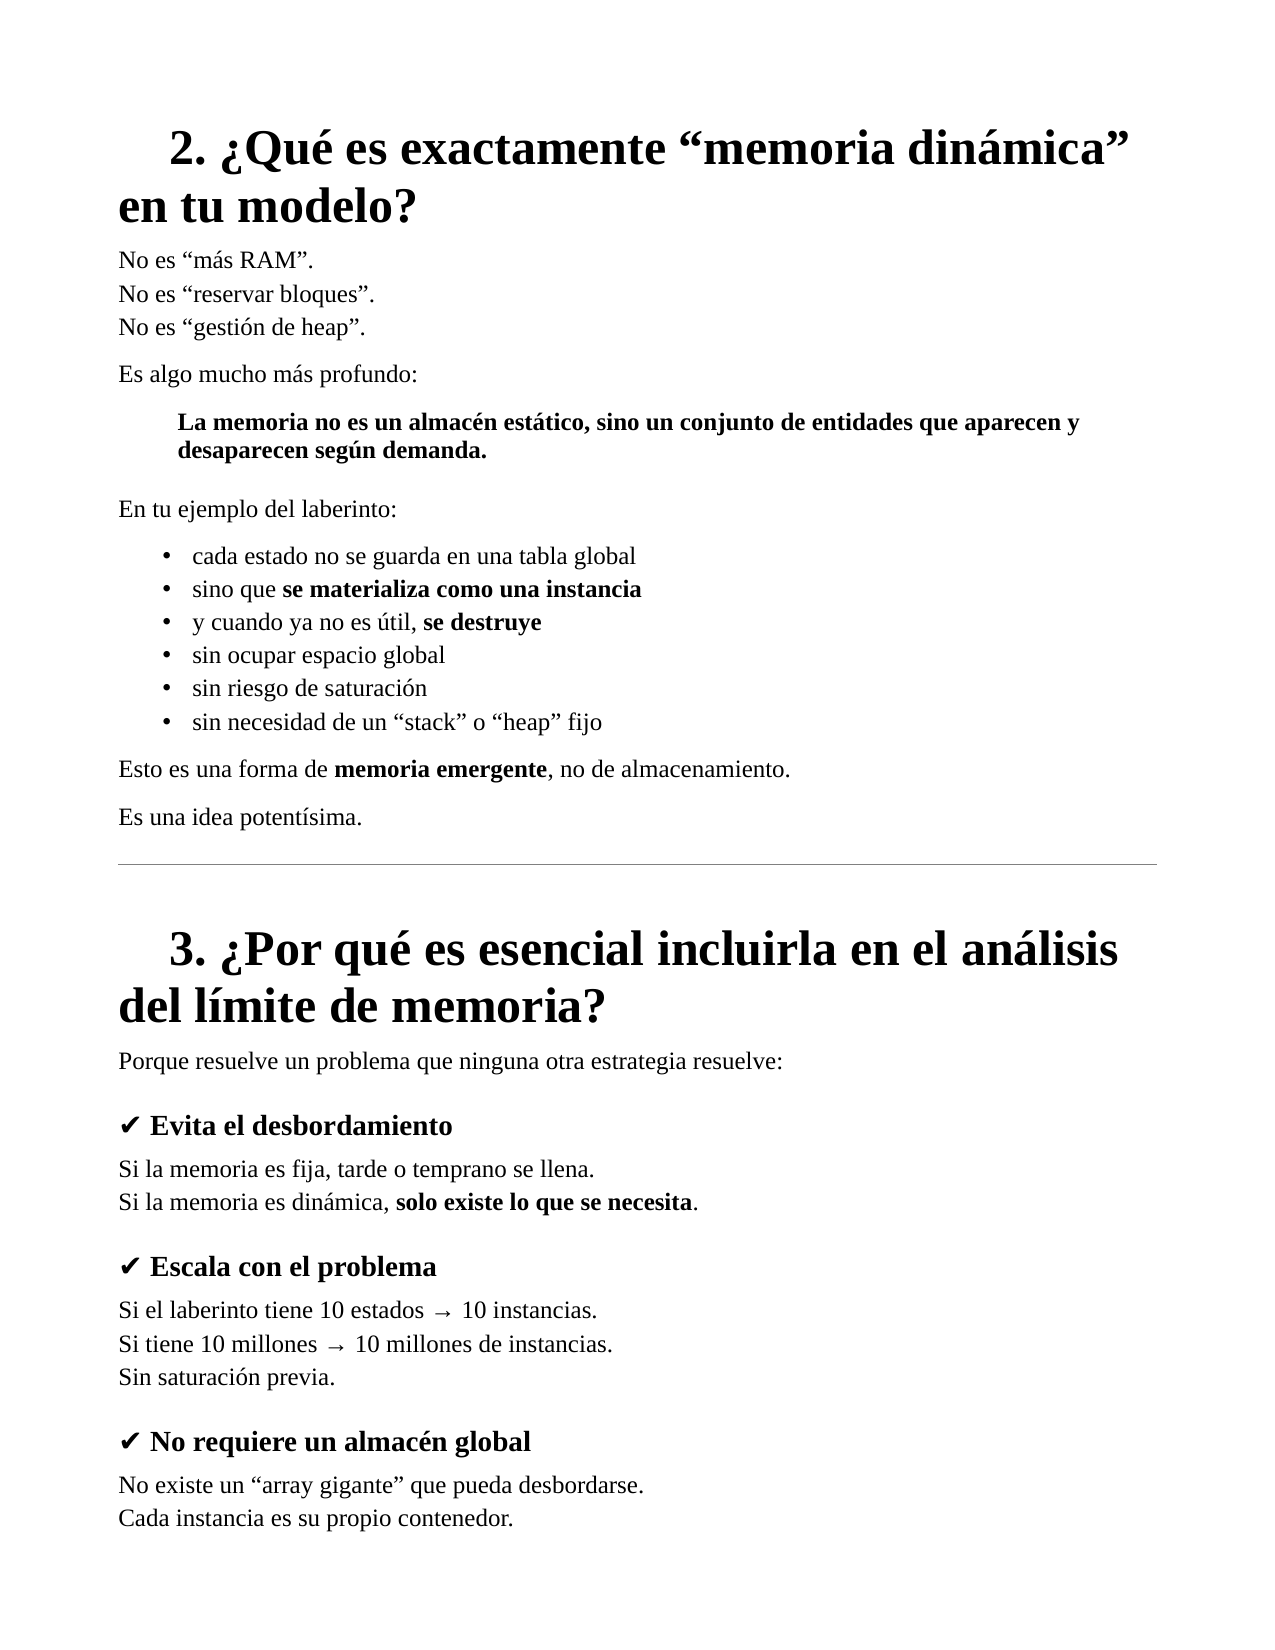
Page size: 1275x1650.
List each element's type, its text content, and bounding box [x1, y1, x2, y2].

list sin ocupar espacio global [162, 641, 1157, 669]
text Si la memoria es fija, tarde o temprano se llena. Si la memoria es dinámica, solo existe lo que se necesita. [118, 1154, 1157, 1216]
text En tu ejemplo del laberinto: [118, 494, 1157, 523]
list sino que se materializa como una instancia [162, 574, 1157, 603]
subtitle 🧠 3. ¿Por qué es esencial incluirla en el análisis del límite de memoria? [118, 919, 1157, 1034]
text Porque resuelve un problema que ninguna otra estrategia resuelve: [118, 1046, 1157, 1075]
text No existe un “array gigante” que pueda desbordarse. Cada instancia es su propio contenedor. [118, 1470, 1157, 1532]
list y cuando ya no es útil, se destruye [162, 607, 1157, 636]
text Es una idea potentísima. [118, 802, 1157, 831]
text La memoria no es un almacén estático, sino un conjunto de entidades que aparecen y desaparecen según demanda. [177, 407, 1098, 464]
subtitle ✔ No requiere un almacén global [118, 1424, 1157, 1457]
text Si el laberinto tiene 10 estados → 10 instancias. Si tiene 10 millones → 10 millones de instancias. Sin saturación previa. [118, 1296, 1157, 1390]
subtitle ✔ Evita el desbordamiento [118, 1108, 1157, 1142]
subtitle 🔧 2. ¿Qué es exactamente “memoria dinámica” en tu modelo? [118, 118, 1157, 233]
list cada estado no se guarda en una tabla global [162, 541, 1157, 570]
text No es “más RAM”. No es “reservar bloques”. No es “gestión de heap”. [118, 246, 1157, 340]
text Esto es una forma de memoria emergente, no de almacenamiento. [118, 754, 1157, 783]
list sin riesgo de saturación [162, 673, 1157, 702]
text Es algo mucho más profundo: [118, 359, 1157, 388]
list sin necesidad de un “stack” o “heap” fijo [162, 707, 1157, 735]
subtitle ✔ Escala con el problema [118, 1249, 1157, 1283]
